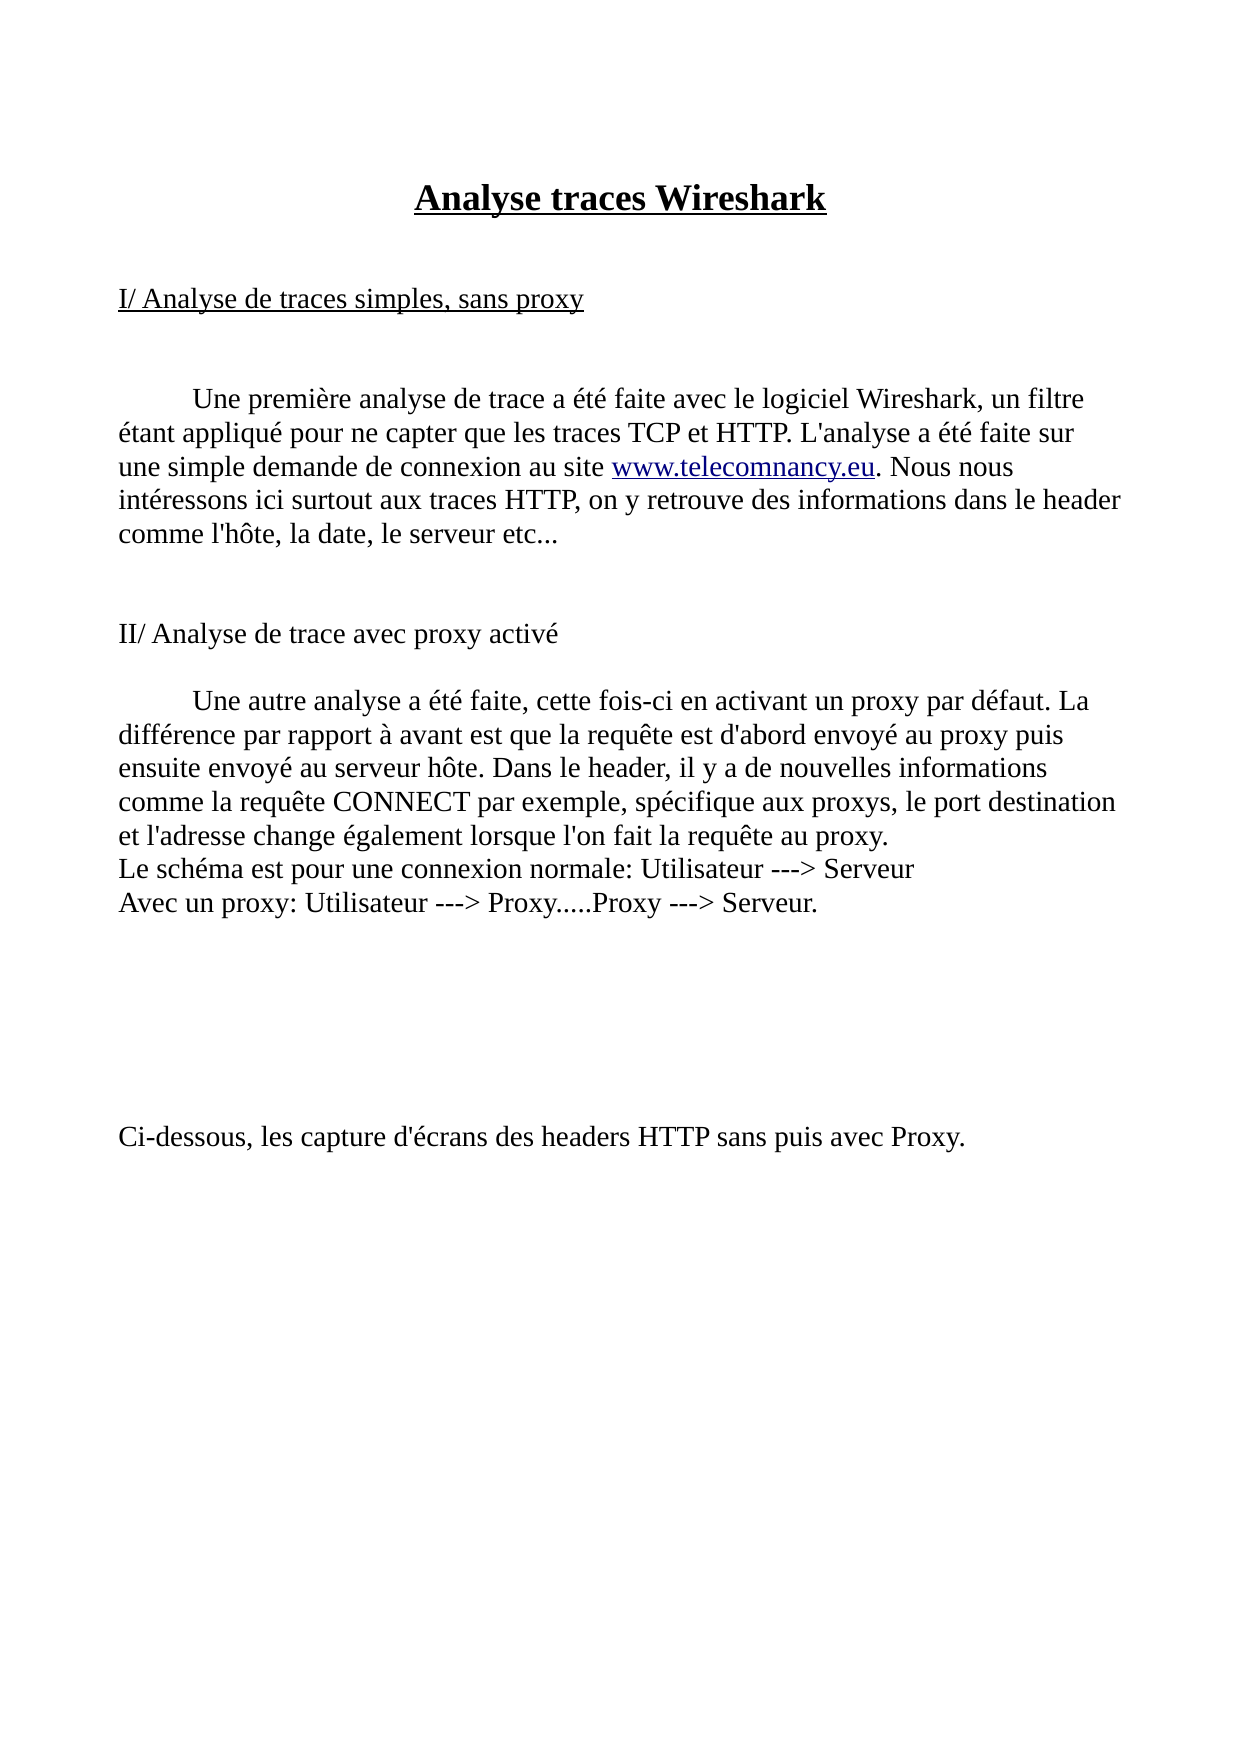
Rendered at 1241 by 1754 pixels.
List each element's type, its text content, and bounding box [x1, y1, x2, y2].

text Analyse traces Wireshark [118, 176, 1122, 219]
text II/ Analyse de trace avec proxy activé [118, 616, 1122, 650]
text Ci-dessous, les capture d'écrans des headers HTTP sans puis avec Proxy. [118, 1119, 1122, 1153]
text Le schéma est pour une connexion normale: Utilisateur ---> Serveur [118, 851, 1122, 885]
text Avec un proxy: Utilisateur ---> Proxy.....Proxy ---> Serveur. [118, 885, 1122, 918]
text Une autre analyse a été faite, cette fois-ci en activant un proxy par défaut. La différence par rapport à avant est que la requête est d'abord envoyé au proxy puis ensuite envoyé au serveur hôte. Dans le header, il y a de nouvelles informations comme la requête CONNECT par exemple, spécifique aux proxys, le port destination et l'adresse change également lorsque l'on fait la requête au proxy. [118, 683, 1122, 851]
text Une première analyse de trace a été faite avec le logiciel Wireshark, un filtre étant appliqué pour ne capter que les traces TCP et HTTP. L'analyse a été faite sur une simple demande de connexion au site www.telecomnancy.eu. Nous nous intéressons ici surtout aux traces HTTP, on y retrouve des informations dans le header comme l'hôte, la date, le serveur etc... [118, 382, 1122, 549]
text I/ Analyse de traces simples, sans proxy [118, 281, 1122, 314]
